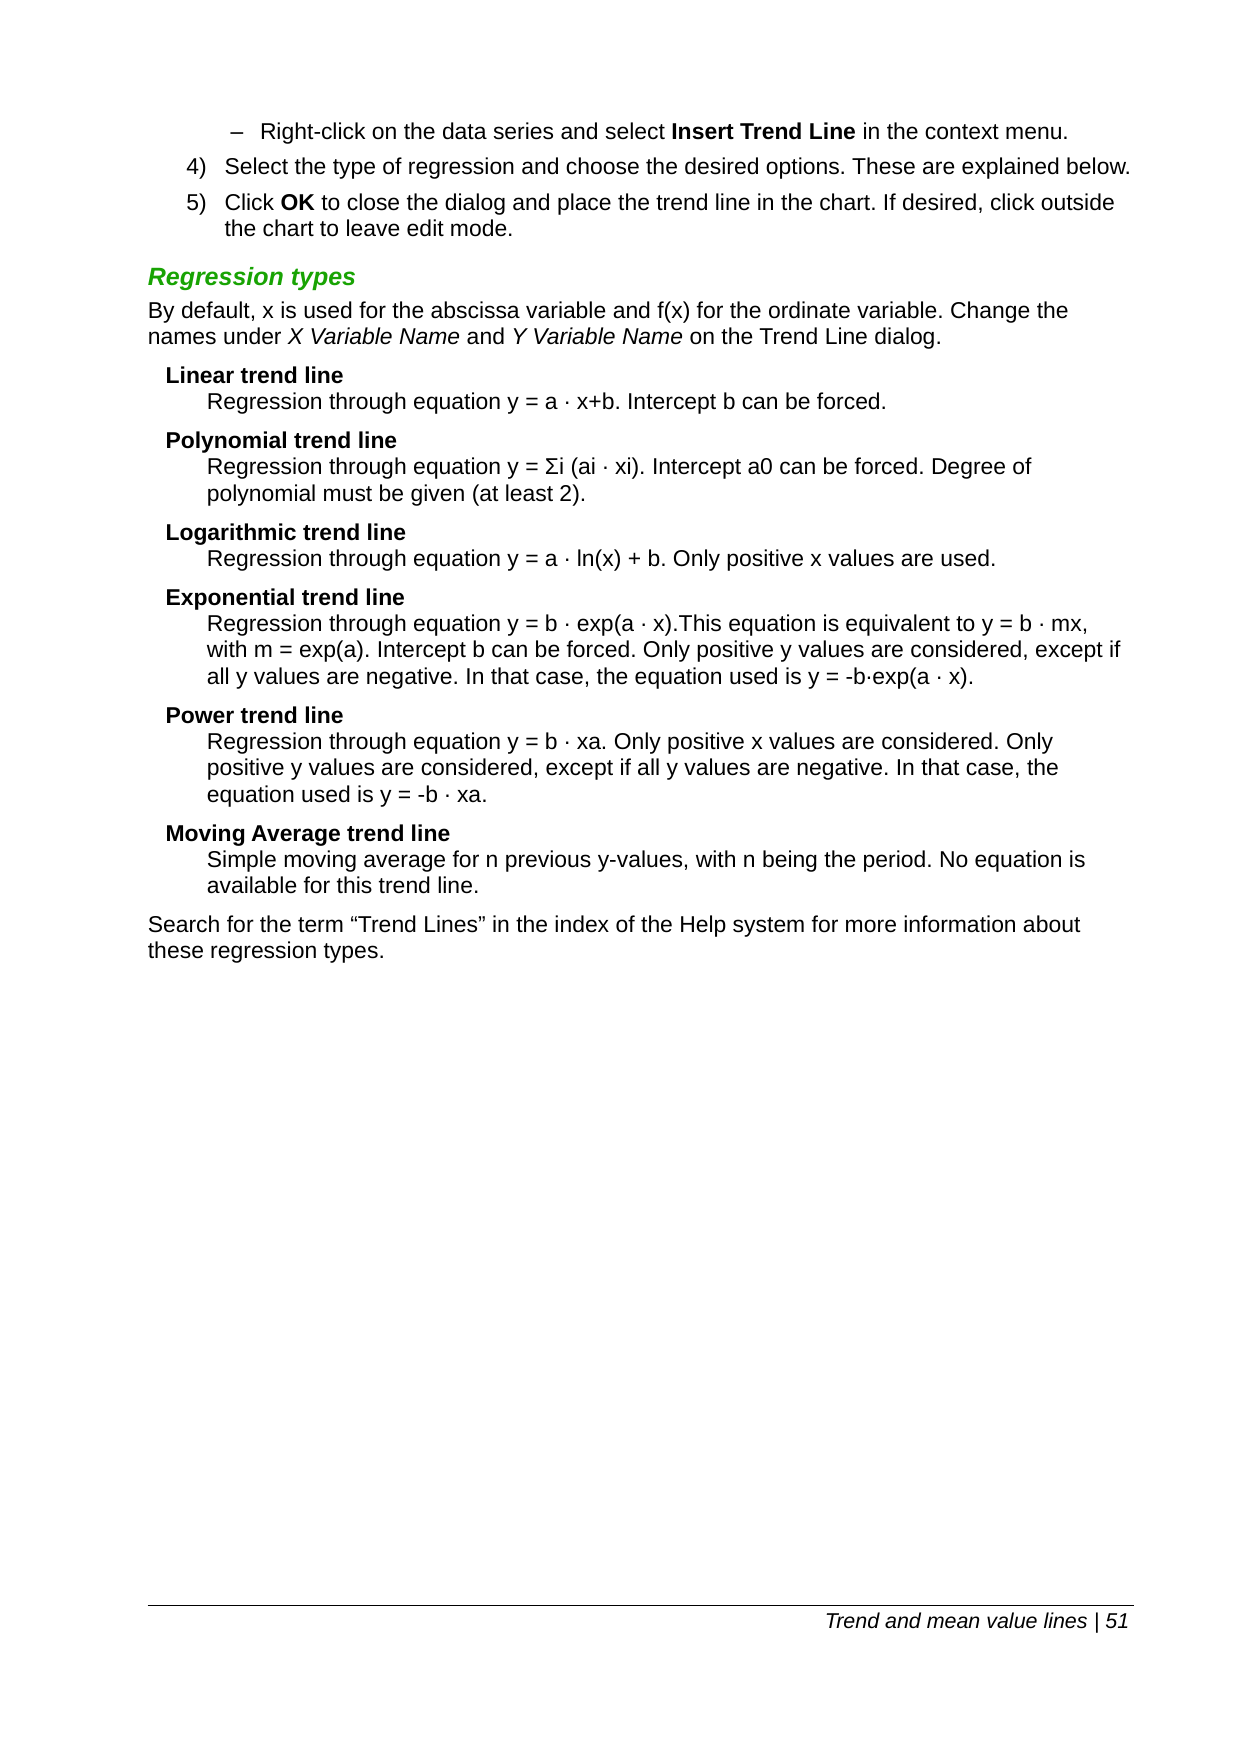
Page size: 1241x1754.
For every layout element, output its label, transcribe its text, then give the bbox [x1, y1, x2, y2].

text Moving Average trend line [165, 819, 1134, 846]
text Search for the term “Trend Lines” in the index of the Help system for more information about these regression types. [148, 911, 1134, 964]
text Power trend line [165, 702, 1134, 728]
subtitle Regression types [148, 262, 1134, 291]
text Logarithmic trend line [165, 518, 1134, 545]
text Simple moving average for n previous y-values, with n being the period. No equation is available for this trend line. [207, 846, 1134, 899]
text Regression through equation y = a ∙ x+b. Intercept b can be forced. [207, 388, 1134, 414]
text By default, x is used for the abscissa variable and f(x) for the ordinate variable. Change the names under X Variable Name and Y Variable Name on the Trend Line dialog. [148, 297, 1134, 349]
text Linear trend line [165, 362, 1134, 388]
list Click OK to close the dialog and place the trend line in the chart. If desired, click outside the chart to leave edit mode. [207, 188, 1134, 241]
text Regression through equation y = b ∙ exp(a ∙ x).This equation is equivalent to y = b ∙ mx, with m = exp(a). Intercept b can be forced. Only positive y values are considered, except if all y values are negative. In that case, the equation used is y = -b∙exp(a ∙ x). [207, 610, 1134, 689]
list Select the type of regression and choose the desired options. These are explained below. [207, 153, 1134, 180]
text Regression through equation y = b ∙ xa. Only positive x values are considered. Only positive y values are considered, except if all y values are negative. In that case, the equation used is y = -b ∙ xa. [207, 728, 1134, 807]
text Regression through equation y = Σi (ai ∙ xi). Intercept a0 can be forced. Degree of polynomial must be given (at least 2). [207, 453, 1134, 506]
list Right-click on the data series and select Insert Trend Line in the context menu. [230, 118, 1134, 144]
text Exponential trend line [165, 584, 1134, 610]
text Polynomial trend line [165, 427, 1134, 453]
text Regression through equation y = a ∙ ln(x) + b. Only positive x values are used. [207, 545, 1134, 571]
